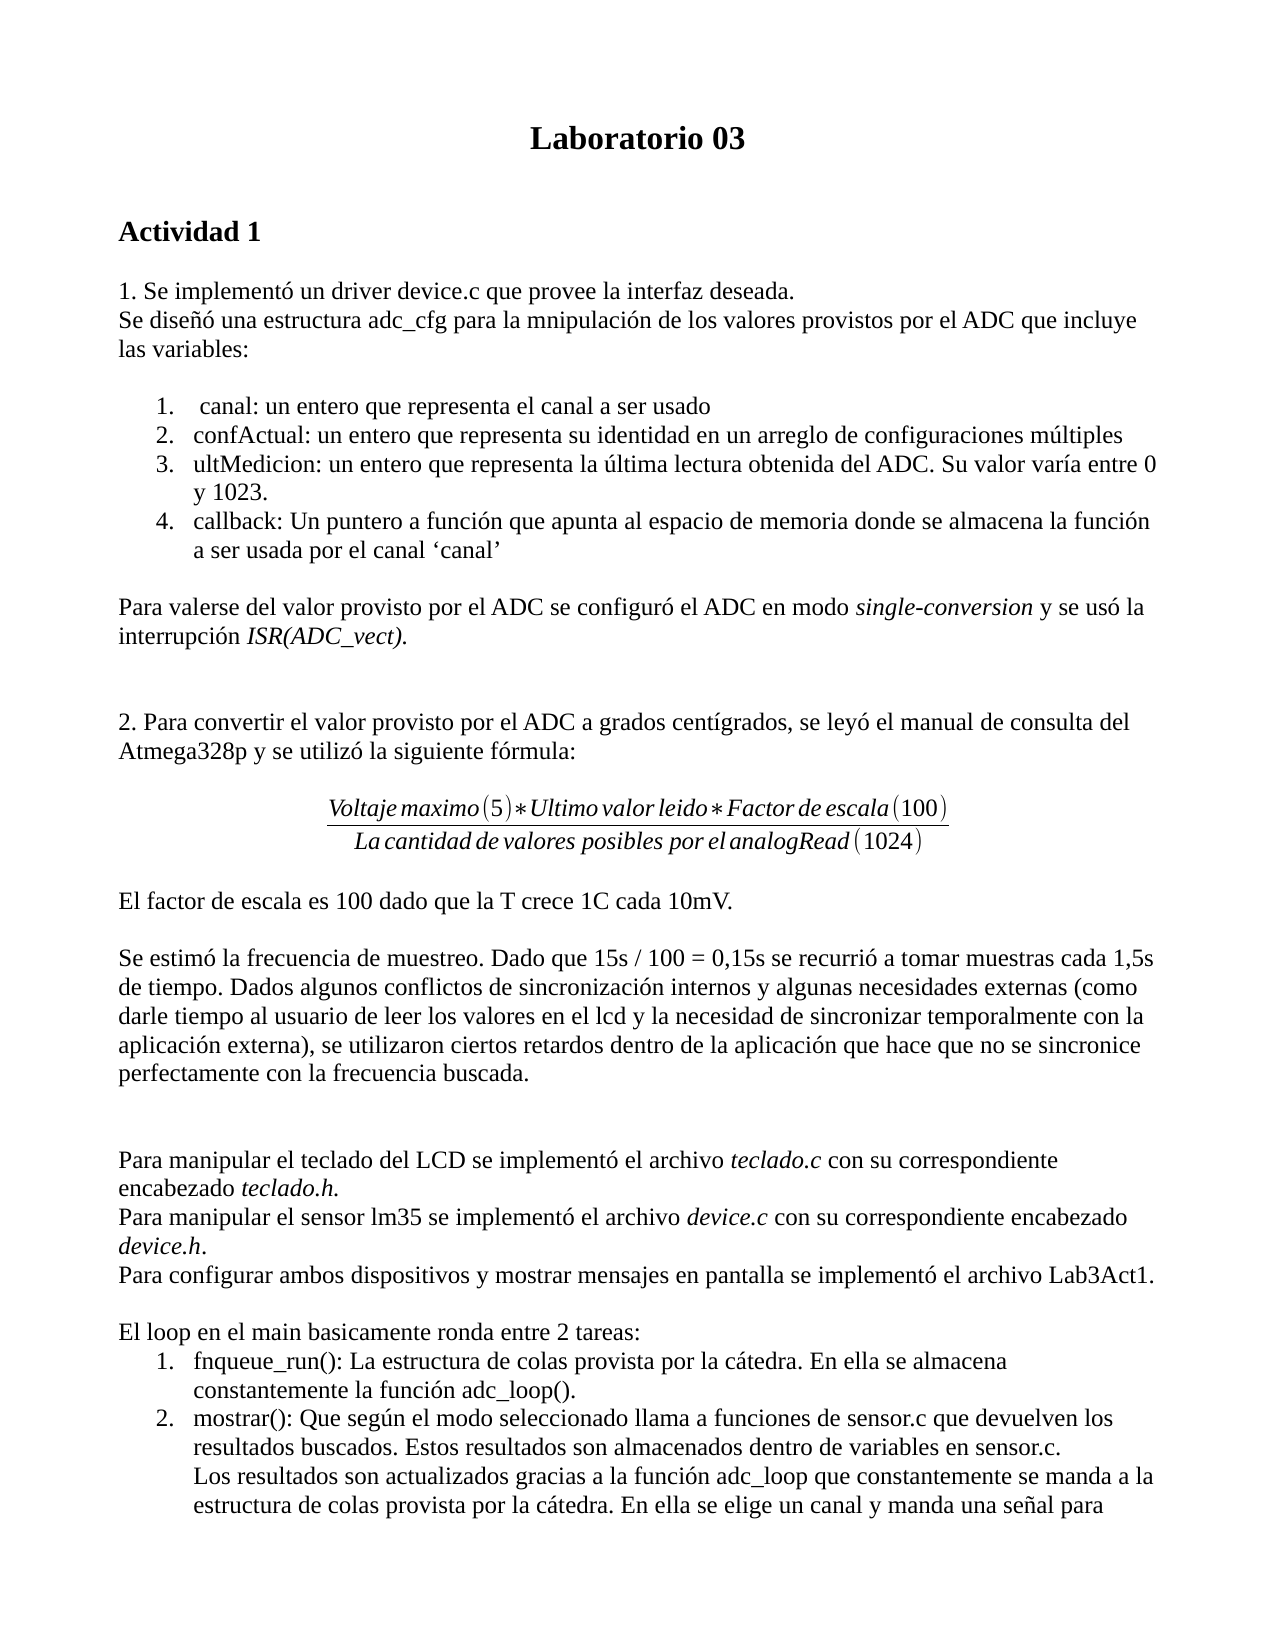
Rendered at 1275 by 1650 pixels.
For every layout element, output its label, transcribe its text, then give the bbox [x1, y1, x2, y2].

text El loop en el main basicamente ronda entre 2 tareas: [118, 1317, 1157, 1346]
text Actividad 1 [118, 214, 1157, 247]
text Se diseñó una estructura adc_cfg para la mnipulación de los valores provistos por el ADC que incluye las variables: [118, 305, 1157, 362]
text Para manipular el teclado del LCD se implementó el archivo teclado.c con su correspondiente encabezado teclado.h. [118, 1145, 1157, 1202]
text Para valerse del valor provisto por el ADC se configuró el ADC en modo single-conversion y se usó la interrupción ISR(ADC_vect). [118, 592, 1157, 650]
text Se estimó la frecuencia de muestreo. Dado que 15s / 100 = 0,15s se recurrió a tomar muestras cada 1,5s de tiempo. Dados algunos conflictos de sincronización internos y algunas necesidades externas (como darle tiempo al usuario de leer los valores en el lcd y la necesidad de sincronizar temporalmente con la aplicación externa), se utilizaron ciertos retardos dentro de la aplicación que hace que no se sincronice perfectamente con la frecuencia buscada. [118, 943, 1157, 1087]
text 2. Para convertir el valor provisto por el ADC a grados centígrados, se leyó el manual de consulta del Atmega328p y se utilizó la siguiente fórmula: [118, 707, 1157, 765]
text Para configurar ambos dispositivos y mostrar mensajes en pantalla se implementó el archivo Lab3Act1. [118, 1260, 1157, 1288]
text El factor de escala es 100 dado que la T crece 1C cada 10mV. [118, 886, 1157, 915]
text Laboratorio 03 [118, 118, 1157, 156]
text 1. Se implementó un driver device.c que provee la interfaz deseada. [118, 276, 1157, 305]
list canal: un entero que representa el canal a ser usado [156, 391, 1157, 420]
list ultMedicion: un entero que representa la última lectura obtenida del ADC. Su valor varía entre 0 y 1023. [156, 449, 1157, 506]
list callback: Un puntero a función que apunta al espacio de memoria donde se almacena la función a ser usada por el canal ‘canal’ [156, 506, 1157, 564]
list Los resultados son actualizados gracias a la función adc_loop que constantemente se manda a la estructura de colas provista por la cátedra. En ella se elige un canal y manda una señal para [156, 1461, 1157, 1518]
list confActual: un entero que representa su identidad en un arreglo de configuraciones múltiples [156, 420, 1157, 449]
list mostrar(): Que según el modo seleccionado llama a funciones de sensor.c que devuelven los resultados buscados. Estos resultados son almacenados dentro de variables en sensor.c. [156, 1403, 1157, 1461]
list fnqueue_run(): La estructura de colas provista por la cátedra. En ella se almacena constantemente la función adc_loop(). [156, 1346, 1157, 1403]
text Para manipular el sensor lm35 se implementó el archivo device.c con su correspondiente encabezado device.h. [118, 1202, 1157, 1260]
